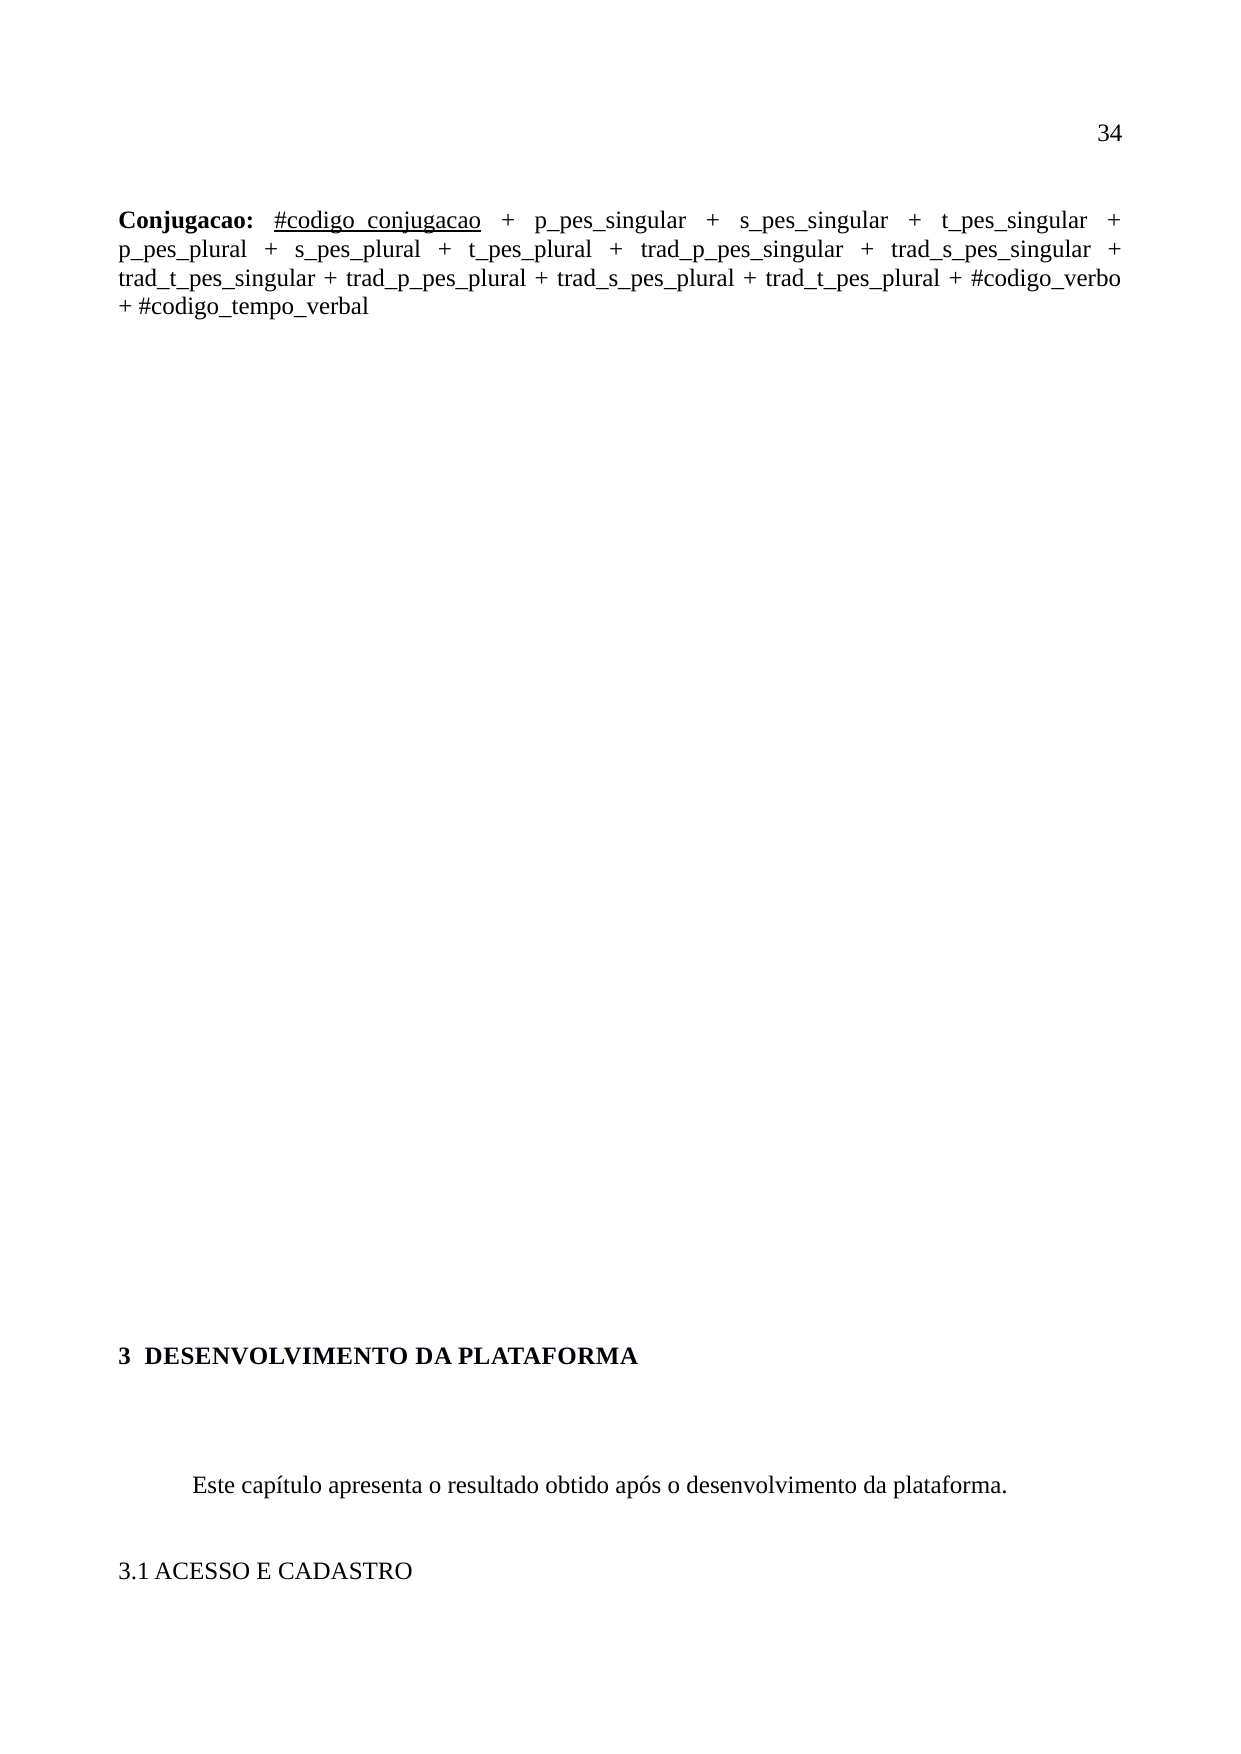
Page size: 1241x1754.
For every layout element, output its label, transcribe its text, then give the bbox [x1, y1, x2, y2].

text Conjugacao: #codigo_conjugacao + p_pes_singular + s_pes_singular + t_pes_singular + p_pes_plural + s_pes_plural + t_pes_plural + trad_p_pes_singular + trad_s_pes_singular + trad_t_pes_singular + trad_p_pes_plural + trad_s_pes_plural + trad_t_pes_plural + #codigo_verbo + #codigo_tempo_verbal [118, 205, 1122, 320]
text 3 DESENVOLVIMENTO DA PLATAFORMA [118, 1341, 1122, 1369]
text 3.1 ACESSO E CADASTRO [118, 1556, 1122, 1585]
text Este capítulo apresenta o resultado obtido após o desenvolvimento da plataforma. [118, 1470, 1122, 1499]
